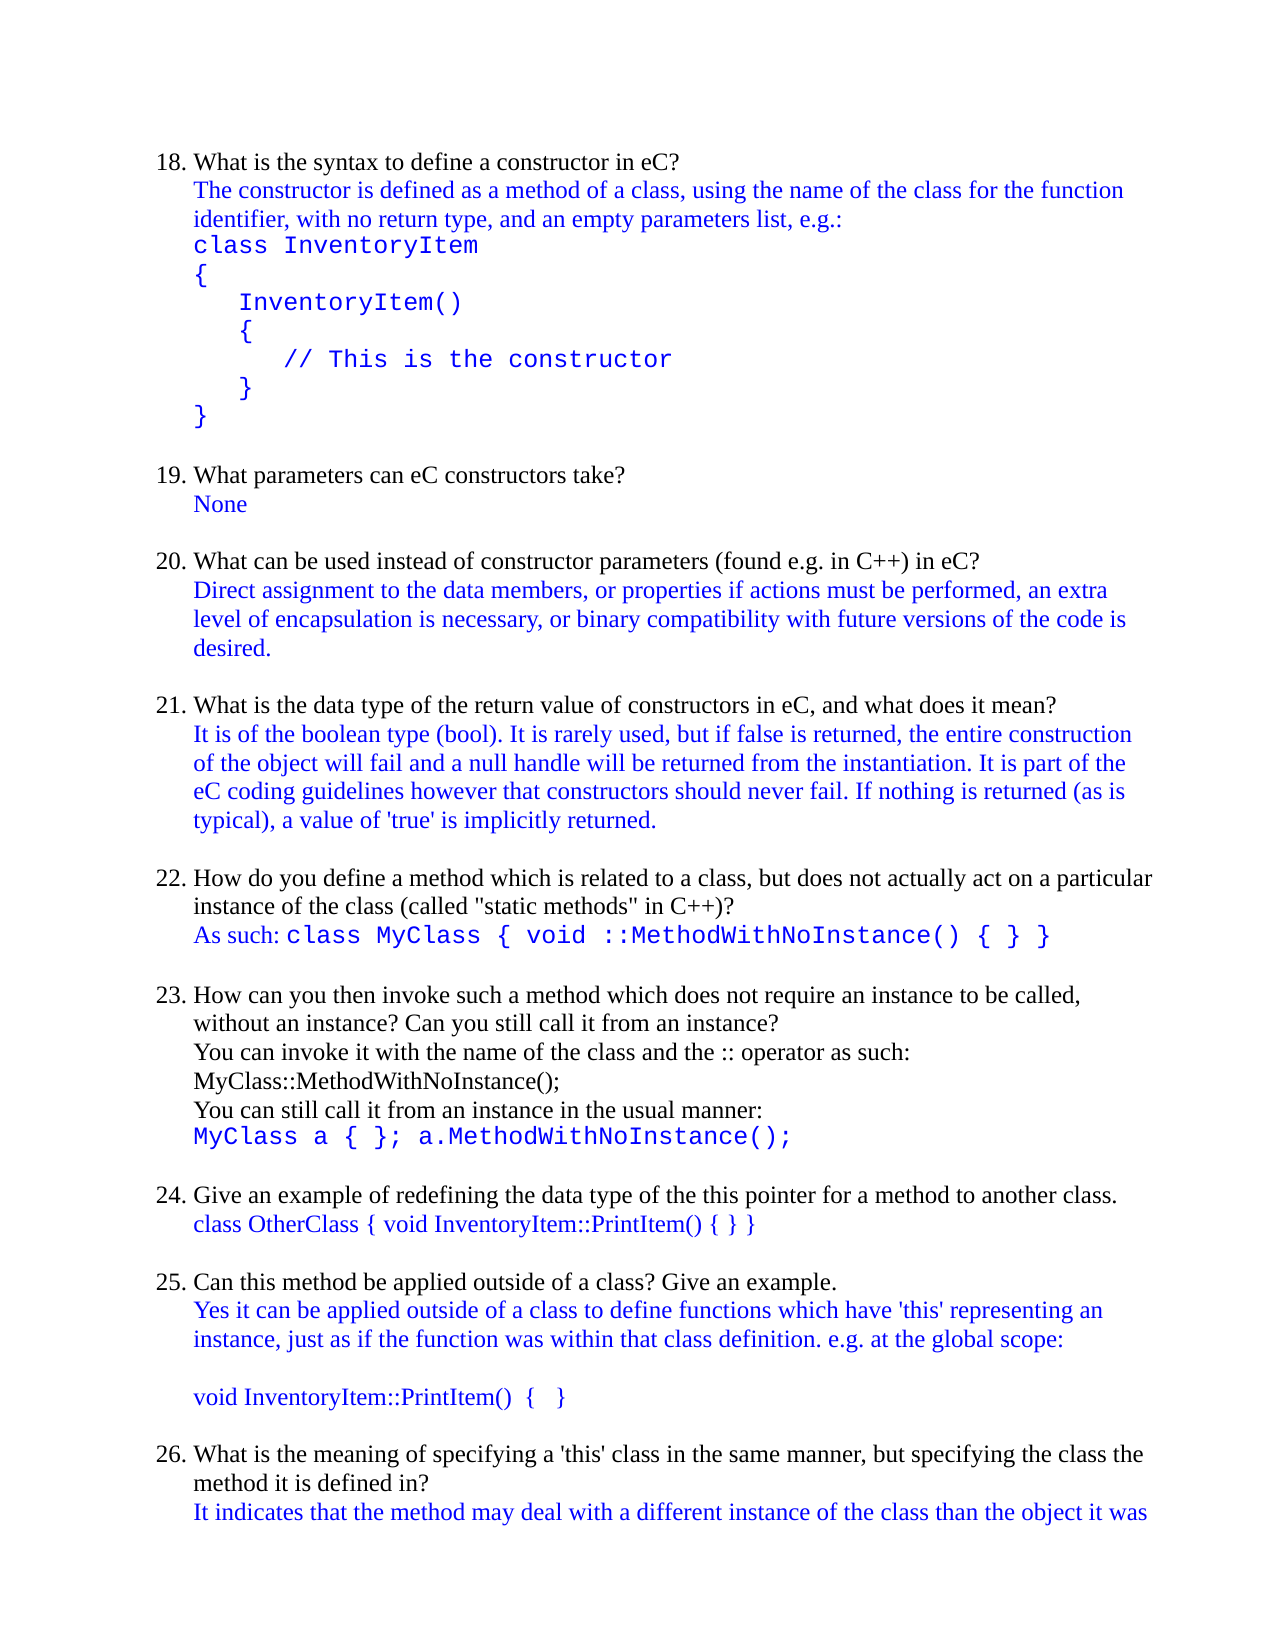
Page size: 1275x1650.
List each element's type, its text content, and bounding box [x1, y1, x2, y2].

list // This is the constructor } } [156, 346, 1157, 460]
list What is the meaning of specifying a 'this' class in the same manner, but specifying the class the method it is defined in? It indicates that the method may deal with a different instance of the class than the object it was [156, 1439, 1157, 1526]
list Can this method be applied outside of a class? Give an example. Yes it can be applied outside of a class to define functions which have 'this' representing an instance, just as if the function was within that class definition. e.g. at the global scope: void InventoryItem::PrintItem() { } [156, 1267, 1157, 1439]
list What parameters can eC constructors take? None [156, 460, 1157, 546]
list Give an example of redefining the data type of the this pointer for a method to another class. class OtherClass { void InventoryItem::PrintItem() { } } [156, 1181, 1157, 1267]
list What is the data type of the return value of constructors in eC, and what does it mean? It is of the boolean type (bool). It is rarely used, but if false is returned, the entire construction of the object will fail and a null handle will be returned from the instantiation. It is part of the eC coding guidelines however that constructors should never fail. If nothing is returned (as is typical), a value of 'true' is implicitly returned. [156, 690, 1157, 863]
list How can you then invoke such a method which does not require an instance to be called, without an instance? Can you still call it from an instance? You can invoke it with the name of the class and the :: operator as such: MyClass::MethodWithNoInstance(); You can still call it from an instance in the usual manner: MyClass a { }; a.MethodWithNoInstance(); [156, 980, 1157, 1181]
list What is the syntax to define a constructor in eC? The constructor is defined as a method of a class, using the name of the class for the function identifier, with no return type, and an empty parameters list, e.g.: class InventoryItem { InventoryItem() { [156, 147, 1157, 346]
list [156, 118, 1157, 147]
list What can be used instead of constructor parameters (found e.g. in C++) in eC? Direct assignment to the data members, or properties if actions must be performed, an extra level of encapsulation is necessary, or binary compatibility with future versions of the code is desired. [156, 546, 1157, 690]
list How do you define a method which is related to a class, but does not actually act on a particular instance of the class (called "static methods" in C++)? As such: class MyClass { void ::MethodWithNoInstance() { } } [156, 863, 1157, 951]
